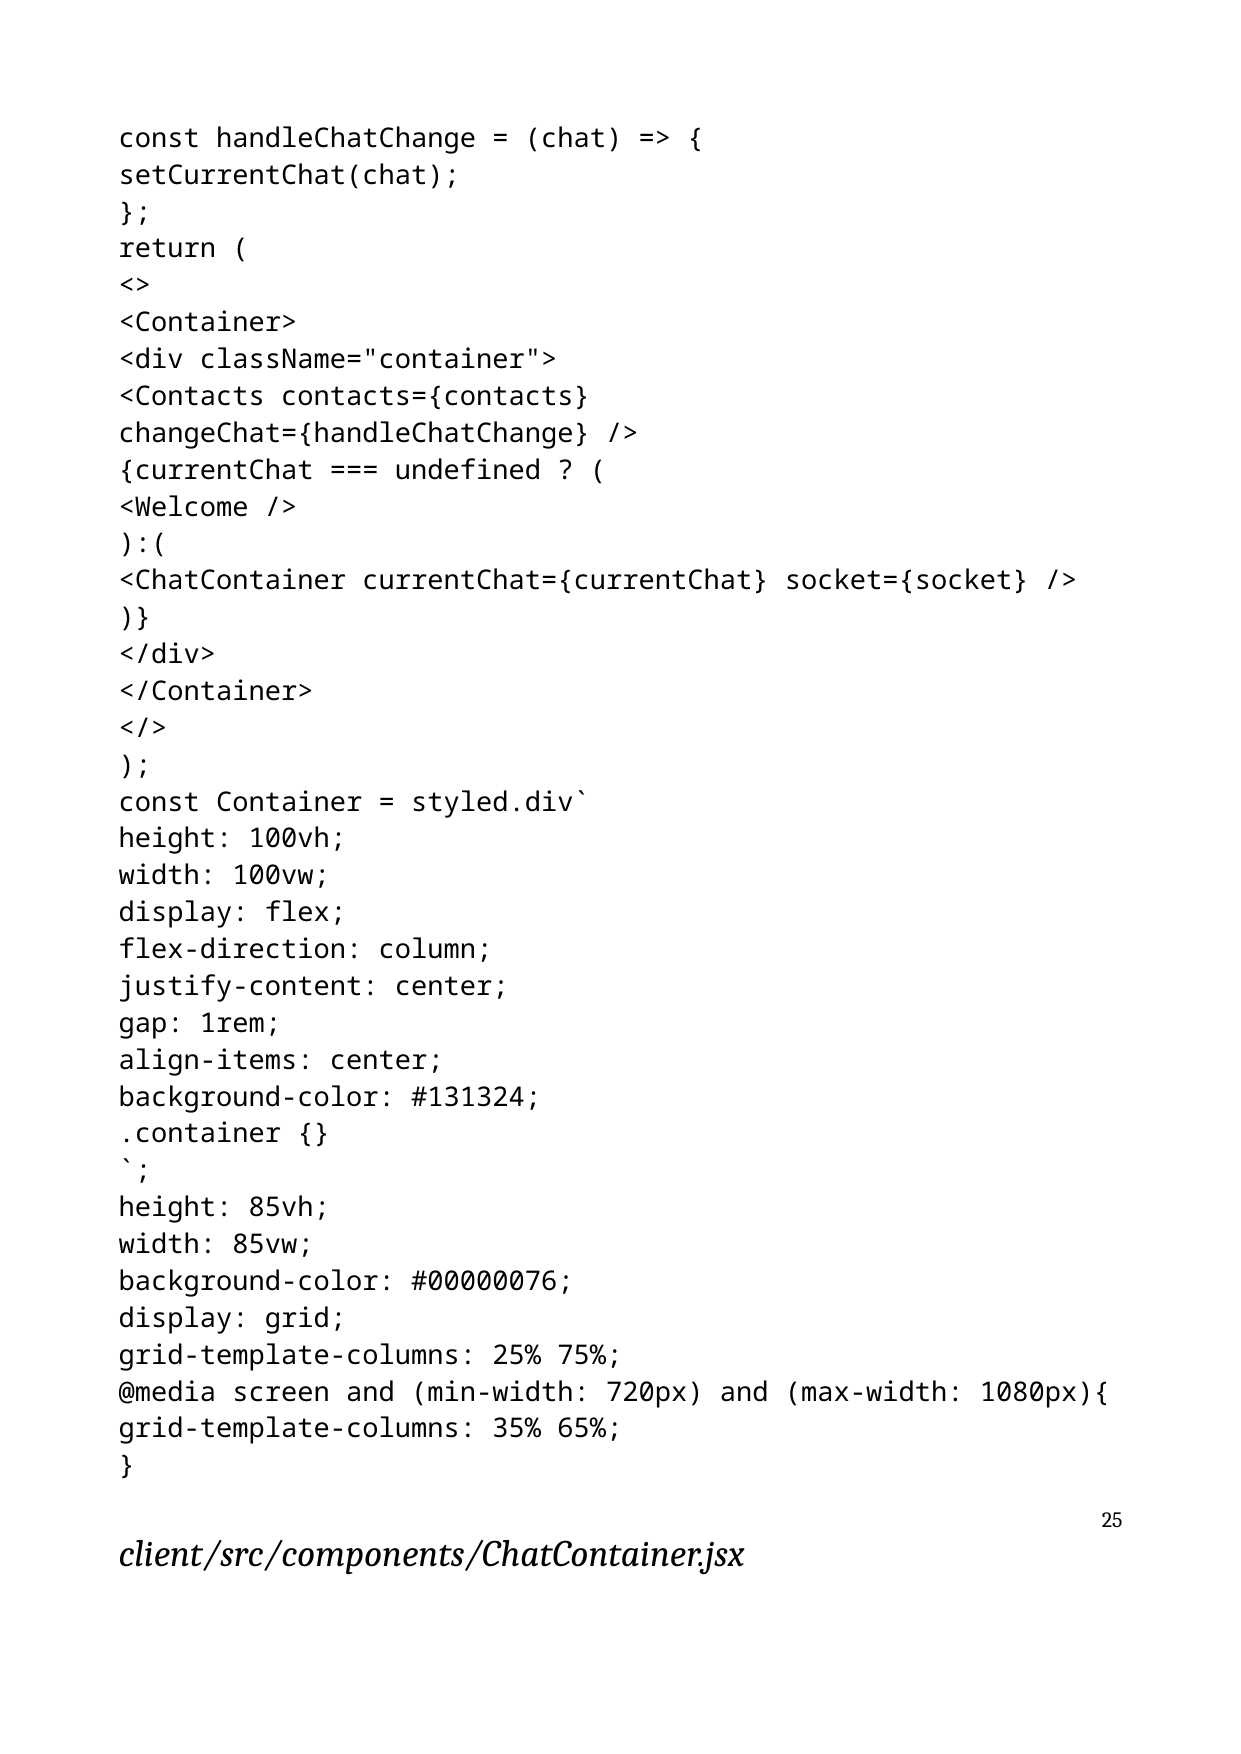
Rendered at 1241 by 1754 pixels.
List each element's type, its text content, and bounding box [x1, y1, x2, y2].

text </> [118, 708, 1122, 745]
text justify-content: center; [118, 966, 1122, 1003]
text const Container = styled.div` [118, 782, 1122, 819]
text .container {} [118, 1114, 1122, 1151]
text width: 100vw; [118, 856, 1122, 893]
text <ChatContainer currentChat={currentChat} socket={socket} /> [118, 561, 1122, 598]
text </Container> [118, 671, 1122, 708]
text gap: 1rem; [118, 1003, 1122, 1040]
text background-color: #131324; [118, 1077, 1122, 1114]
text setCurrentChat(chat); [118, 155, 1122, 192]
text background-color: #00000076; [118, 1261, 1122, 1298]
text </div> [118, 634, 1122, 671]
text grid-template-columns: 25% 75%; [118, 1335, 1122, 1372]
text ):( [118, 524, 1122, 561]
text <> [118, 266, 1122, 303]
text <Contacts contacts={contacts} changeChat={handleChatChange} /> [118, 376, 1122, 450]
text grid-template-columns: 35% 65%; [118, 1409, 1122, 1446]
text display: flex; [118, 893, 1122, 929]
text width: 85vw; [118, 1224, 1122, 1261]
text 25 [118, 1508, 1122, 1533]
text )} [118, 598, 1122, 634]
text @media screen and (min-width: 720px) and (max-width: 1080px){ [118, 1372, 1122, 1409]
text {currentChat === undefined ? ( [118, 450, 1122, 487]
text const handleChatChange = (chat) => { [118, 118, 1122, 155]
text return ( [118, 229, 1122, 266]
text }; [118, 192, 1122, 229]
text flex-direction: column; [118, 929, 1122, 966]
text height: 100vh; [118, 819, 1122, 856]
text ); [118, 745, 1122, 782]
text } [118, 1446, 1122, 1483]
text client/src/components/ChatContainer.jsx [118, 1533, 1122, 1576]
text `; [118, 1151, 1122, 1188]
text <Container> [118, 303, 1122, 339]
text <Welcome /> [118, 487, 1122, 524]
text <div className="container"> [118, 339, 1122, 376]
text height: 85vh; [118, 1188, 1122, 1224]
text display: grid; [118, 1298, 1122, 1335]
text align-items: center; [118, 1040, 1122, 1077]
